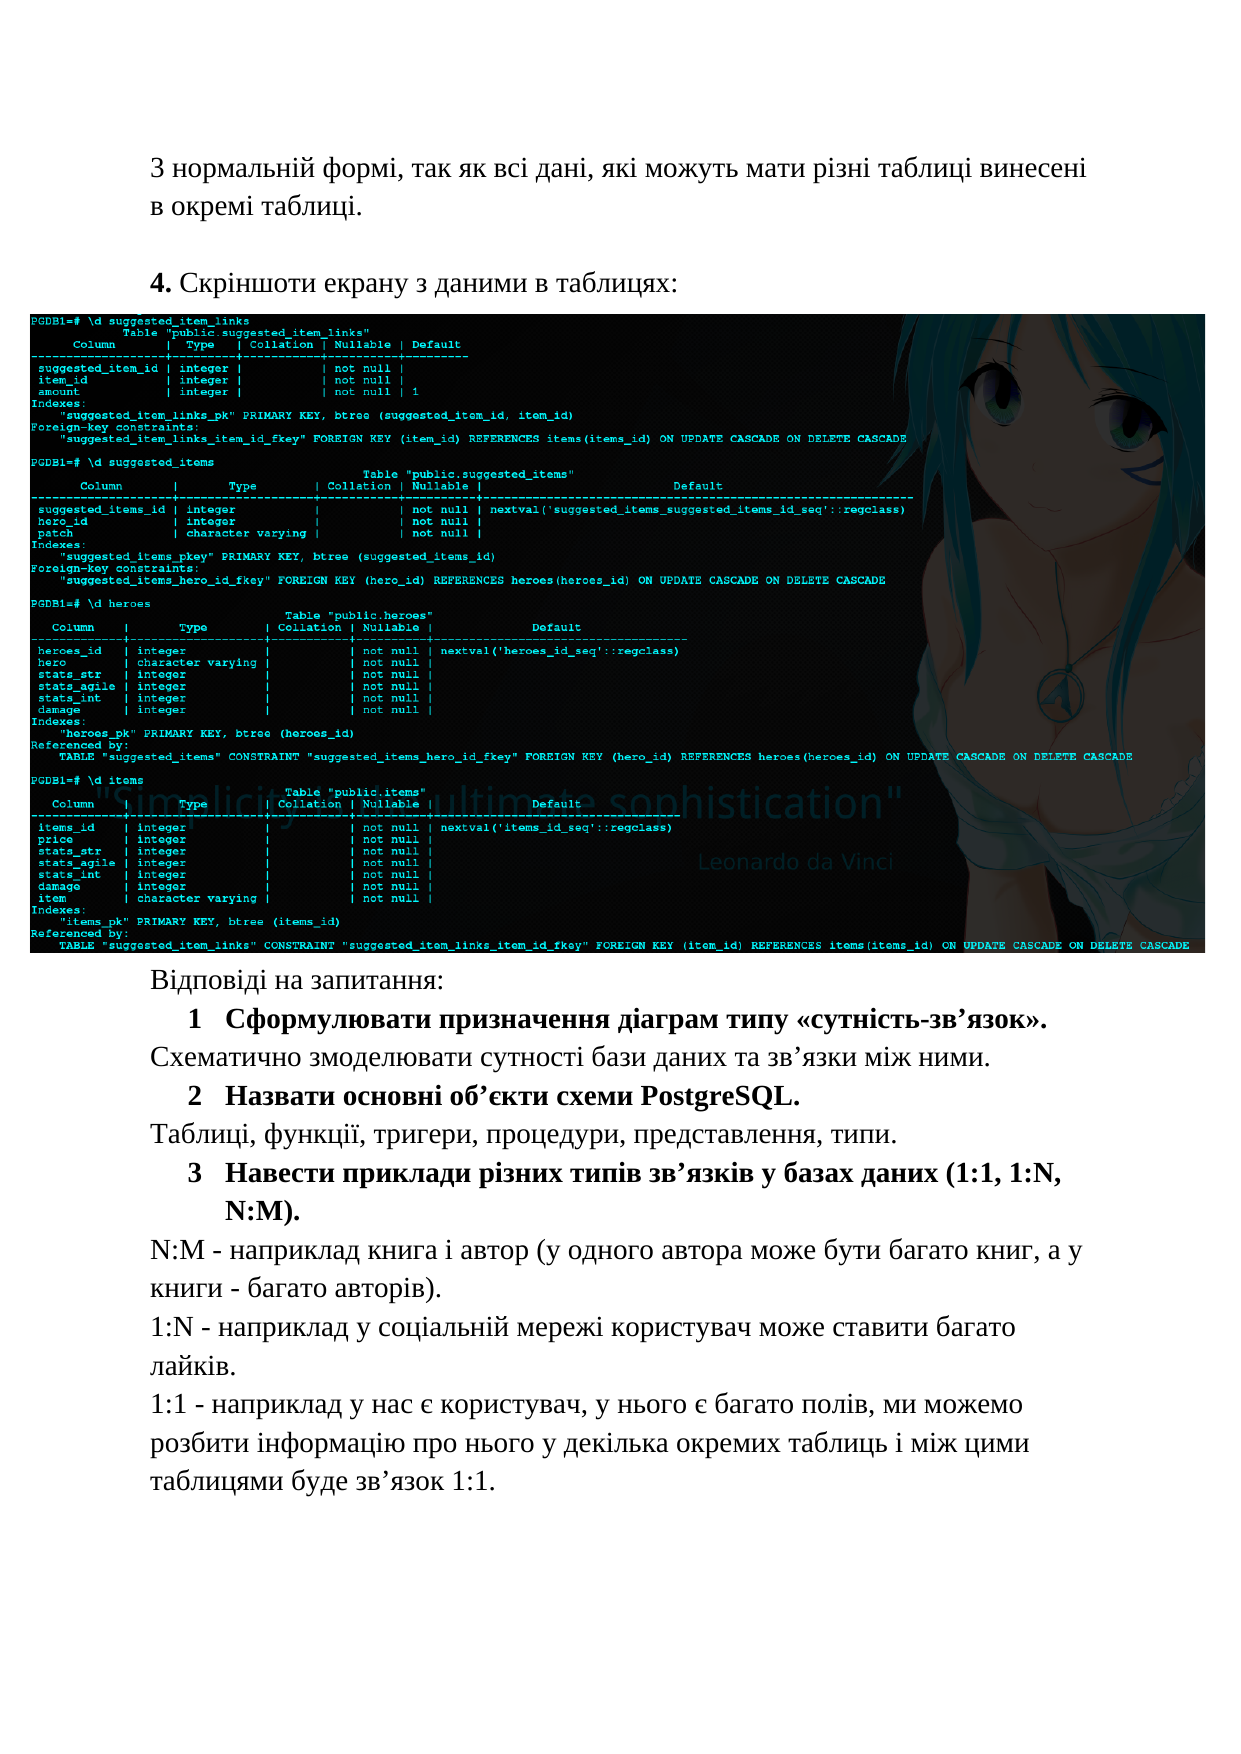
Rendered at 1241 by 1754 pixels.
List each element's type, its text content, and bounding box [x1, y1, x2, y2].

text [150, 304, 1090, 314]
list Навести приклади різних типів зв’язків у базах даних (1:1, 1:N, N:M). [187, 1155, 1090, 1227]
text 1:N - наприклад у соціальній мережі користувач може ставити багато лайків. [150, 1309, 1090, 1381]
text Відповіді на запитання: [150, 953, 1090, 996]
text Схематично змоделювати сутності бази даних та зв’язки між ними. [150, 1039, 1090, 1073]
text 3 нормальній формі, так як всі дані, які можуть мати різні таблиці винесені в окремі таблиці. [150, 150, 1090, 222]
text N:M - наприклад книга і автор (у одного автора може бути багато книг, а у книги - багато авторів). [150, 1232, 1090, 1304]
text 4. Скріншоти екрану з даними в таблицях: [150, 266, 1090, 299]
list Назвати основні об’єкти схеми PostgreSQL. [187, 1078, 1090, 1111]
picture [29, 314, 1205, 953]
text Таблиці, функції, тригери, процедури, представлення, типи. [150, 1116, 1090, 1150]
list Сформулювати призначення діаграм типу «сутність-зв’язок». [187, 1001, 1090, 1034]
text 1:1 - наприклад у нас є користувач, у нього є багато полів, ми можемо розбити інформацію про нього у декілька окремих таблиць і між цими таблицями буде зв’язок 1:1. [150, 1386, 1090, 1497]
